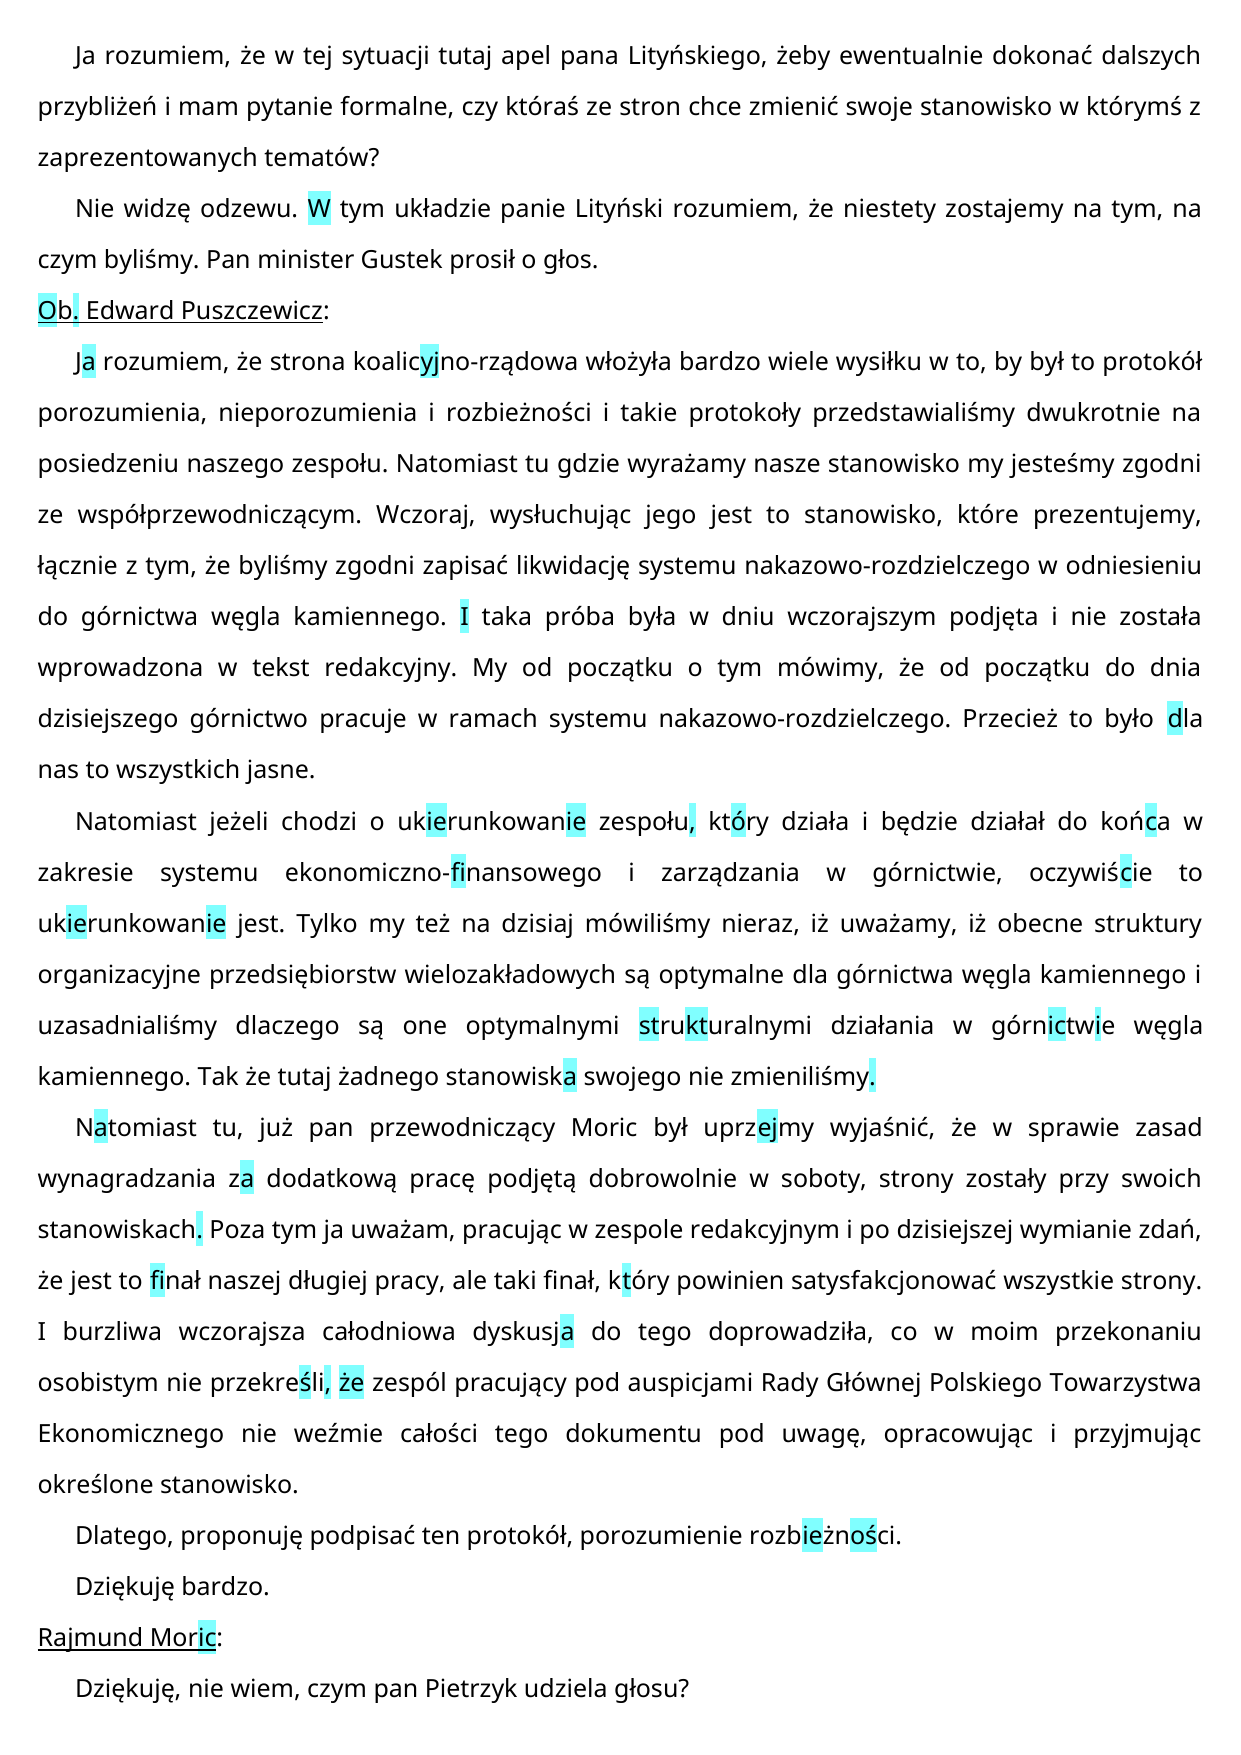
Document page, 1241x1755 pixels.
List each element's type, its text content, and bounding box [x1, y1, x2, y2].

text Ja rozumiem, że strona koalicyjno-rządowa włożyła bardzo wiele wysiłku w to, by był to protokół porozumienia, nieporozumienia i rozbieżności i takie protokoły przedstawialiśmy dwukrotnie na posiedzeniu naszego zespołu. Natomiast tu gdzie wyrażamy nasze stanowisko my jesteśmy zgodni ze współprzewodniczącym. Wczoraj, wysłuchując jego jest to stanowisko, które prezentujemy, łącznie z tym, że byliśmy zgodni zapisać likwidację systemu nakazowo-rozdzielczego w odniesieniu do górnictwa węgla kamiennego. I taka próba była w dniu wczorajszym podjęta i nie została wprowadzona w tekst redakcyjny. My od początku o tym mówimy, że od początku do dnia dzisiejszego górnictwo pracuje w ramach systemu nakazowo-rozdzielczego. Przecież to było dla nas to wszystkich jasne. [37, 344, 1203, 786]
text Dziękuję bardzo. [37, 1569, 1203, 1603]
text Dziękuję, nie wiem, czym pan Pietrzyk udziela głosu? [37, 1671, 1203, 1705]
text Dlatego, proponuję podpisać ten protokół, porozumienie rozbieżności. [37, 1518, 1203, 1552]
text Natomiast jeżeli chodzi o ukierunkowanie zespołu, który działa i będzie działał do końca w zakresie systemu ekonomiczno-finansowego i zarządzania w górnictwie, oczywiście to ukierunkowanie jest. Tylko my też na dzisiaj mówiliśmy nieraz, iż uważamy, iż obecne struktury organizacyjne przedsiębiorstw wielozakładowych są optymalne dla górnictwa węgla kamiennego i uzasadnialiśmy dlaczego są one optymalnymi strukturalnymi działania w górnictwie węgla kamiennego. Tak że tutaj żadnego stanowiska swojego nie zmieniliśmy. [37, 803, 1203, 1092]
text Natomiast tu, już pan przewodniczący Moric był uprzejmy wyjaśnić, że w sprawie zasad wynagradzania za dodatkową pracę podjętą dobrowolnie w soboty, strony zostały przy swoich stanowiskach. Poza tym ja uważam, pracując w zespole redakcyjnym i po dzisiejszej wymianie zdań, że jest to finał naszej długiej pracy, ale taki finał, który powinien satysfakcjonować wszystkie strony. I burzliwa wczorajsza całodniowa dyskusja do tego doprowadziła, co w moim przekonaniu osobistym nie przekreśli, że zespól pracujący pod auspicjami Rady Głównej Polskiego Towarzystwa Ekonomicznego nie weźmie całości tego dokumentu pod uwagę, opracowując i przyjmując określone stanowisko. [37, 1109, 1203, 1501]
text Nie widzę odzewu. W tym układzie panie Lityński rozumiem, że niestety zostajemy na tym, na czym byliśmy. Pan minister Gustek prosił o głos. [37, 191, 1203, 276]
text Ob. Edward Puszczewicz: [37, 293, 1203, 327]
text Rajmund Moric: [37, 1620, 1203, 1654]
text Ja rozumiem, że w tej sytuacji tutaj apel pana Lityńskiego, żeby ewentualnie dokonać dalszych przybliżeń i mam pytanie formalne, czy któraś ze stron chce zmienić swoje stanowisko w którymś z zaprezentowanych tematów? [37, 37, 1203, 174]
